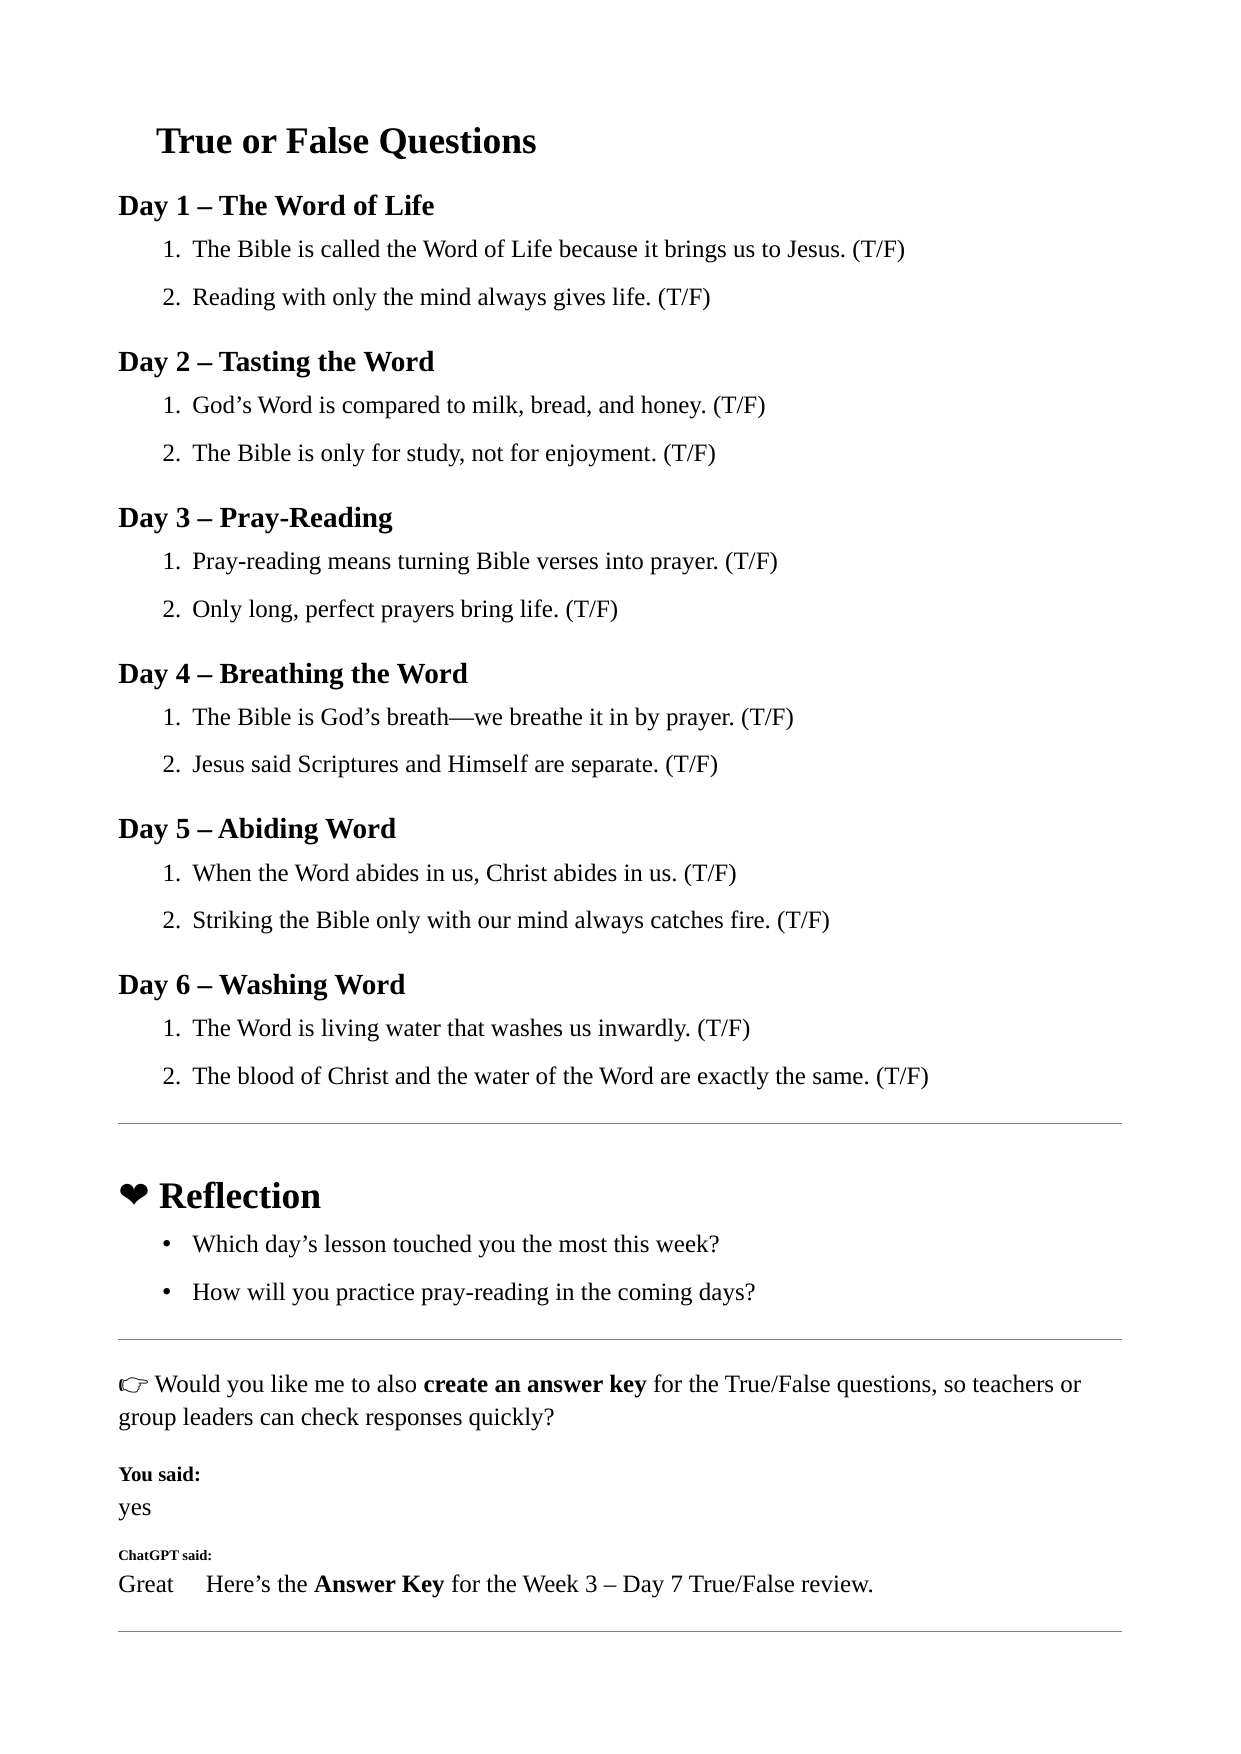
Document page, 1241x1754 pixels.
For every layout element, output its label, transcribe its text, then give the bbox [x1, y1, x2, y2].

list Reading with only the mind always gives life. (T/F) [162, 282, 1122, 311]
text Great 🙌 Here’s the Answer Key for the Week 3 – Day 7 True/False review. [118, 1569, 1122, 1598]
list The Bible is only for study, not for enjoyment. (T/F) [162, 438, 1122, 467]
list God’s Word is compared to milk, bread, and honey. (T/F) [162, 390, 1122, 419]
subtitle Day 6 – Washing Word [118, 967, 1122, 1001]
subtitle ChatGPT said: [118, 1546, 1122, 1563]
list Only long, perfect prayers bring life. (T/F) [162, 594, 1122, 622]
subtitle You said: [118, 1462, 1122, 1486]
list The blood of Christ and the water of the Word are exactly the same. (T/F) [162, 1061, 1122, 1090]
list When the Word abides in us, Christ abides in us. (T/F) [162, 858, 1122, 886]
list The Word is living water that washes us inwardly. (T/F) [162, 1013, 1122, 1042]
list Jesus said Scriptures and Himself are separate. (T/F) [162, 749, 1122, 778]
subtitle 📝 True or False Questions [118, 118, 1122, 161]
subtitle ❤️ Reflection [118, 1174, 1122, 1217]
list Which day’s lesson touched you the most this week? [162, 1229, 1122, 1258]
list Pray-reading means turning Bible verses into prayer. (T/F) [162, 546, 1122, 575]
subtitle Day 2 – Tasting the Word [118, 344, 1122, 378]
list How will you practice pray-reading in the coming days? [162, 1277, 1122, 1306]
subtitle Day 4 – Breathing the Word [118, 656, 1122, 689]
list Striking the Bible only with our mind always catches fire. (T/F) [162, 905, 1122, 934]
subtitle Day 1 – The Word of Life [118, 188, 1122, 222]
text 👉 Would you like me to also create an answer key for the True/False questions, so teachers or group leaders can check responses quickly? [118, 1369, 1122, 1431]
subtitle Day 3 – Pray-Reading [118, 500, 1122, 533]
subtitle Day 5 – Abiding Word [118, 812, 1122, 845]
text yes [118, 1492, 1122, 1521]
list The Bible is God’s breath—we breathe it in by prayer. (T/F) [162, 702, 1122, 731]
list The Bible is called the Word of Life because it brings us to Jesus. (T/F) [162, 234, 1122, 263]
